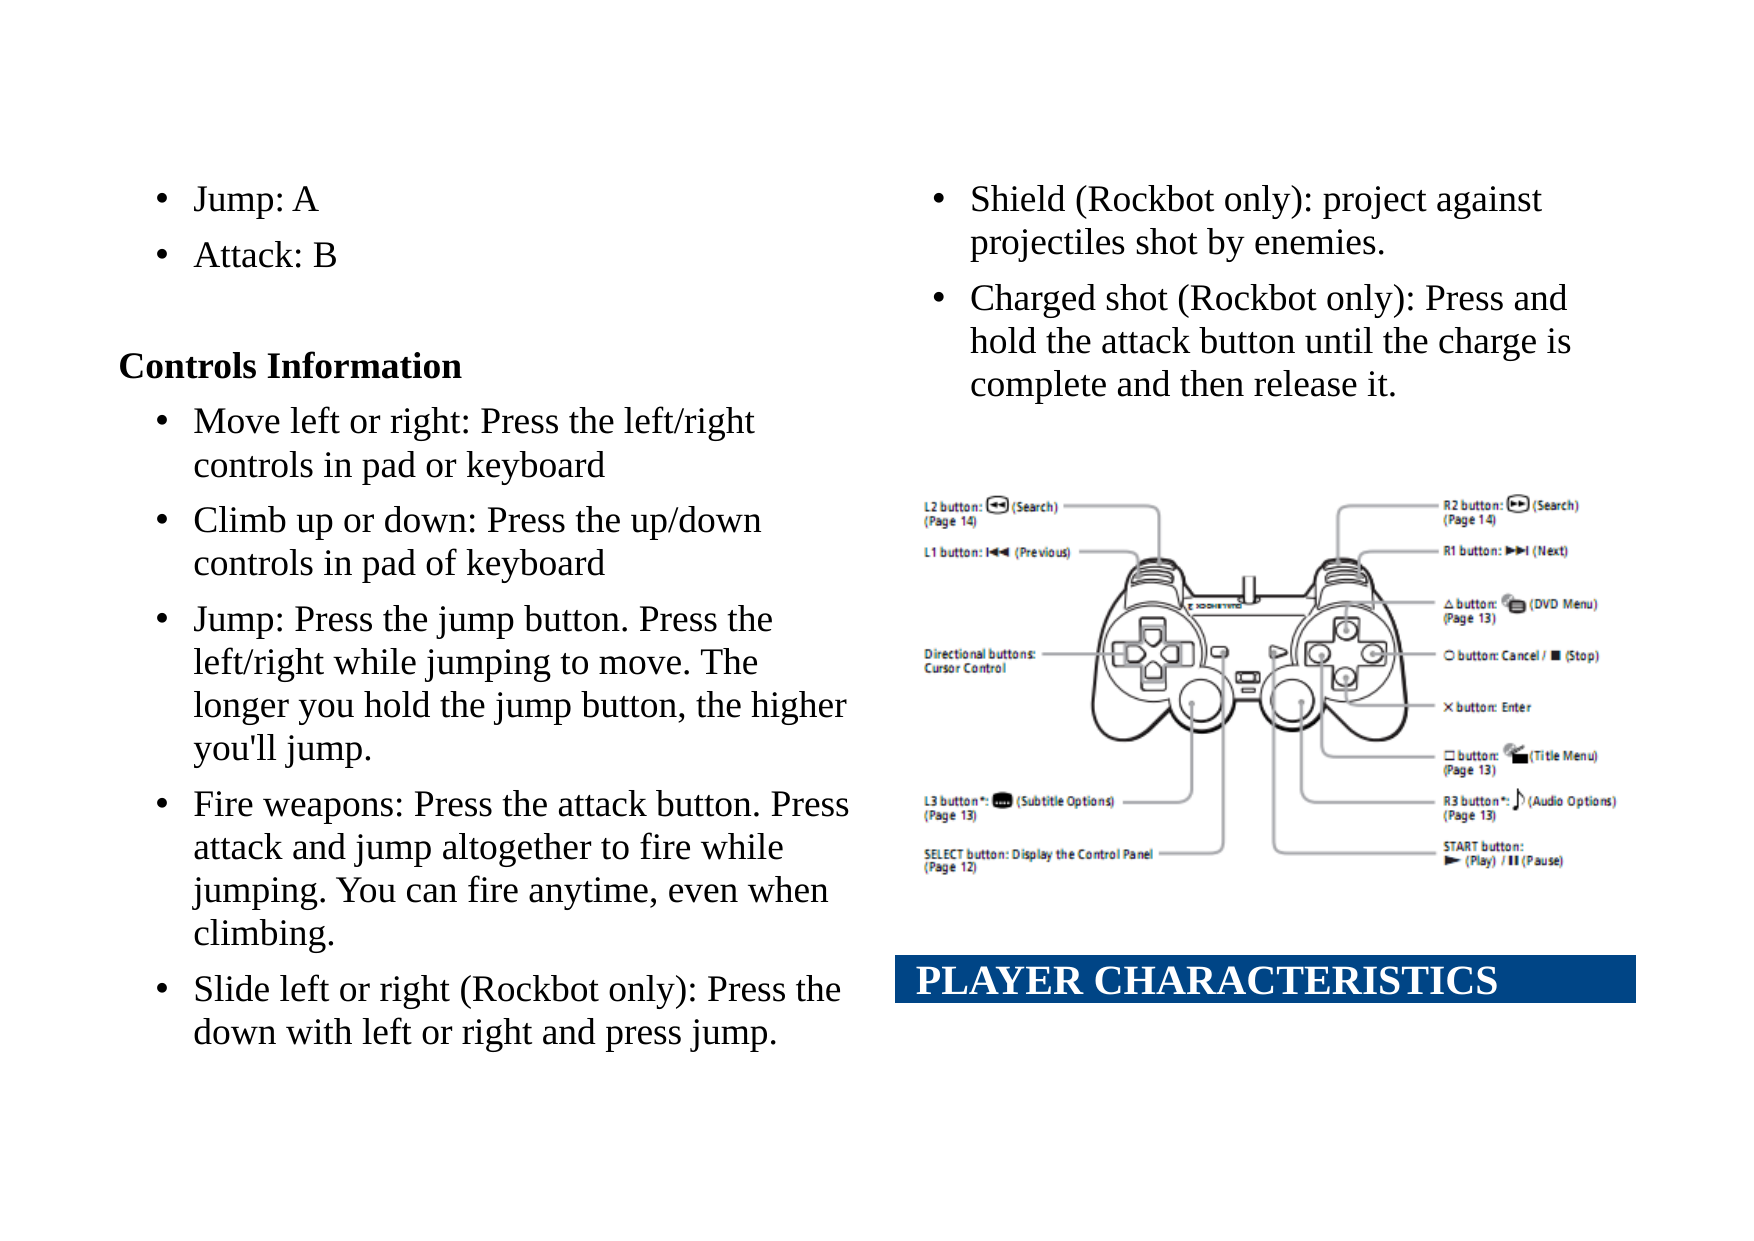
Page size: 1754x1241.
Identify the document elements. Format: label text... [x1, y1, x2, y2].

picture [912, 493, 1619, 892]
list Charged shot (Rockbot only): Press and hold the attack button until the charge is complete and then release it. [932, 275, 1636, 404]
list Slide left or right (Rockbot only): Press the down with left or right and press jump. [156, 966, 859, 1053]
list Jump: Press the jump button. Press the left/right while jumping to move. The longer you hold the jump button, the higher you'll jump. [156, 596, 859, 769]
list Shield (Rockbot only): project against projectiles shot by enemies. [932, 176, 1636, 263]
list Climb up or down: Press the up/down controls in pad of keyboard [156, 498, 859, 584]
subtitle Player Characteristics [895, 955, 1636, 1003]
list Fire weapons: Press the attack button. Press attack and jump altogether to fire while jumping. You can fire anytime, even when climbing. [156, 781, 859, 954]
list Move left or right: Press the left/right controls in pad or keyboard [156, 399, 859, 485]
text Controls Information [118, 343, 859, 386]
list Attack: B [156, 232, 859, 275]
list Jump: A [156, 176, 859, 219]
